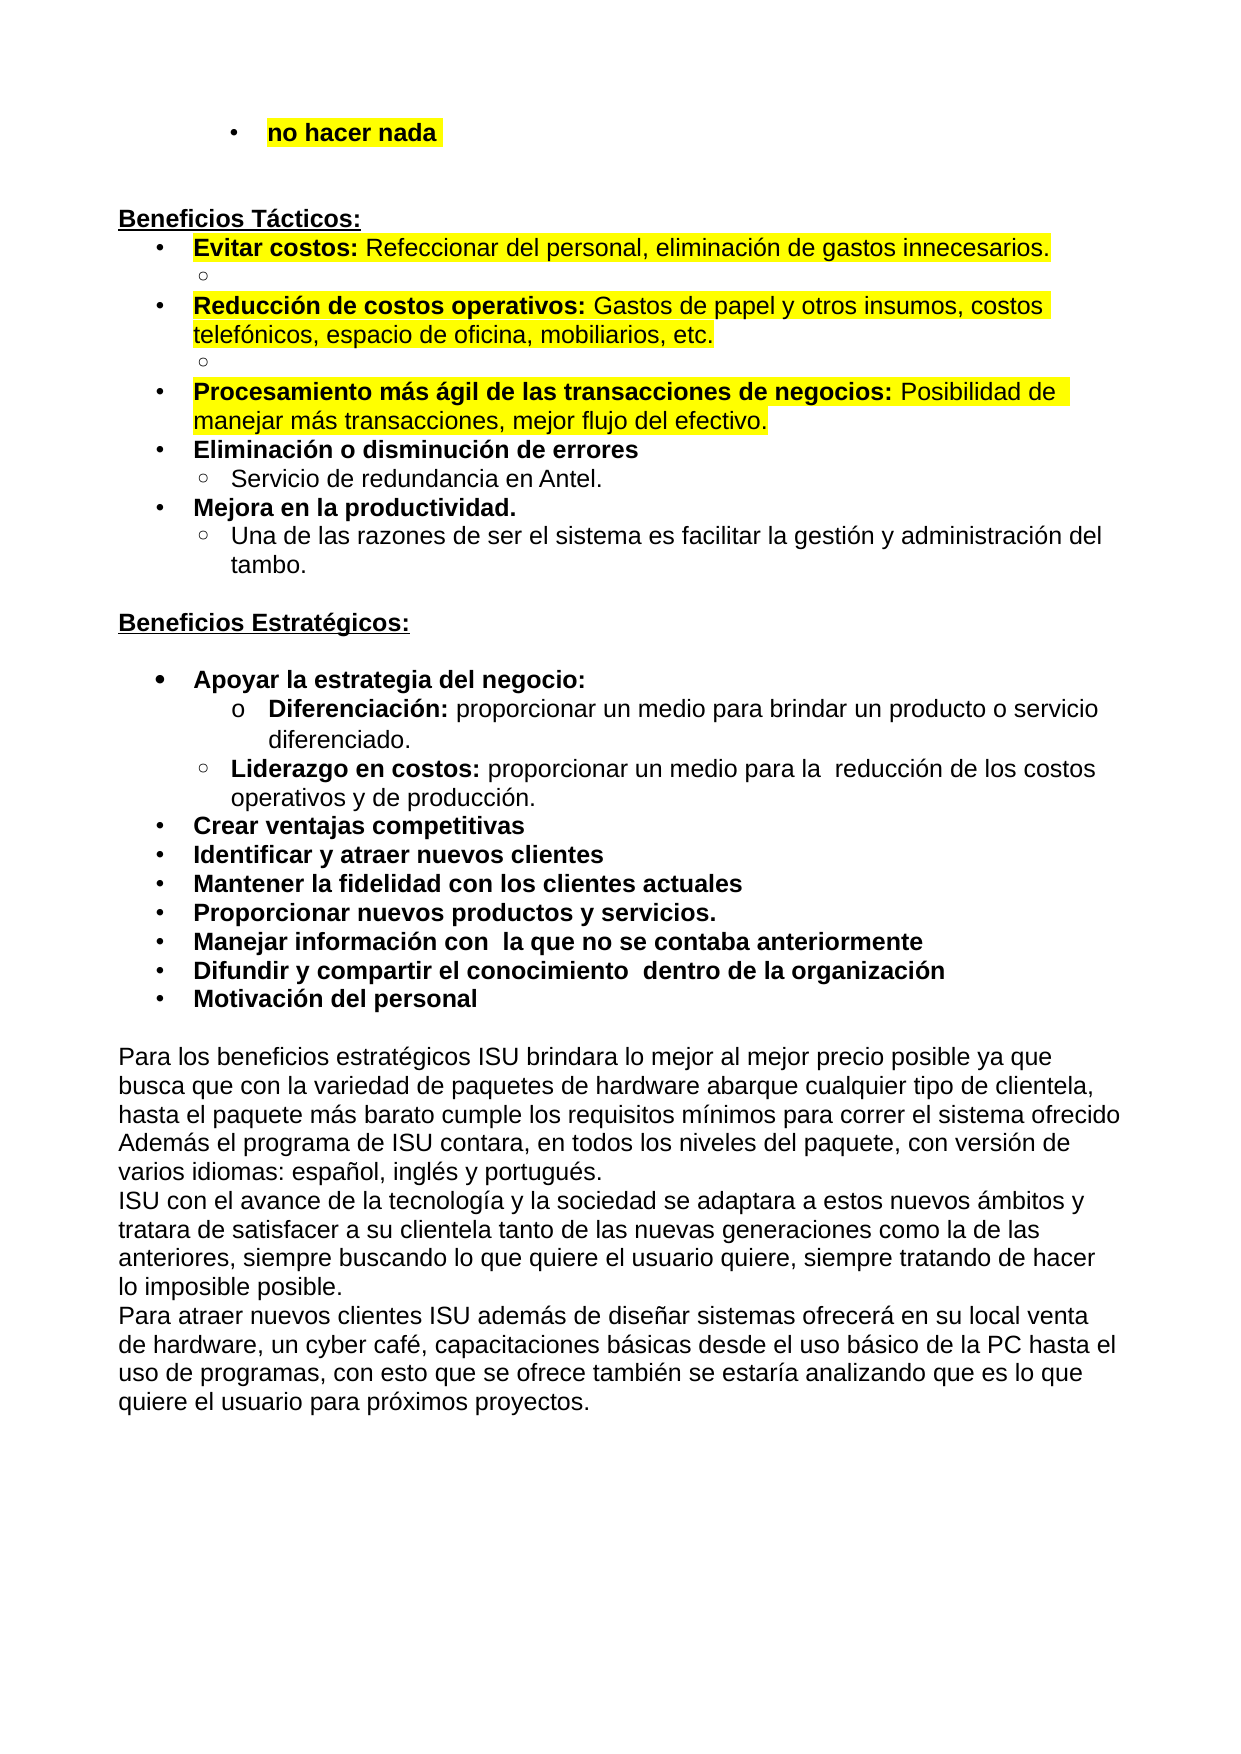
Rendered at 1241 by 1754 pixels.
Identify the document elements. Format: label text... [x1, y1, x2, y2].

list Procesamiento más ágil de las transacciones de negocios: Posibilidad de manejar más transacciones, mejor flujo del efectivo. [156, 377, 1122, 435]
list Eliminación o disminución de errores [156, 435, 1122, 464]
text Beneficios Estratégicos: [118, 608, 1122, 636]
text Para atraer nuevos clientes ISU además de diseñar sistemas ofrecerá en su local venta de hardware, un cyber café, capacitaciones básicas desde el uso básico de la PC hasta el uso de programas, con esto que se ofrece también se estaría analizando que es lo que quiere el usuario para próximos proyectos. [118, 1301, 1122, 1416]
list Proporcionar nuevos productos y servicios. [156, 898, 1122, 927]
list Liderazgo en costos: proporcionar un medio para la reducción de los costos operativos y de producción. [193, 754, 1122, 811]
list Motivación del personal [156, 984, 1122, 1013]
list Mantener la fidelidad con los clientes actuales [156, 869, 1122, 898]
list Apoyar la estrategia del negocio: [156, 665, 1122, 694]
list no hacer nada [229, 118, 1122, 147]
list Identificar y atraer nuevos clientes [156, 840, 1122, 869]
list Servicio de redundancia en Antel. [193, 464, 1122, 492]
list Manejar información con la que no se contaba anteriormente [156, 927, 1122, 956]
text ISU con el avance de la tecnología y la sociedad se adaptara a estos nuevos ámbitos y tratara de satisfacer a su clientela tanto de las nuevas generaciones como la de las anteriores, siempre buscando lo que quiere el usuario quiere, siempre tratando de hacer lo imposible posible. [118, 1186, 1122, 1301]
list Diferenciación: proporcionar un medio para brindar un producto o servicio diferenciado. [231, 694, 1122, 754]
list Difundir y compartir el conocimiento dentro de la organización [156, 956, 1122, 984]
text Beneficios Tácticos: [118, 204, 1122, 233]
list Mejora en la productividad. [156, 492, 1122, 521]
list Evitar costos: Refeccionar del personal, eliminación de gastos innecesarios. [156, 233, 1122, 262]
list Una de las razones de ser el sistema es facilitar la gestión y administración del tambo. [193, 521, 1122, 579]
text Además el programa de ISU contara, en todos los niveles del paquete, con versión de varios idiomas: español, inglés y portugués. [118, 1128, 1122, 1186]
list Crear ventajas competitivas [156, 811, 1122, 840]
text Para los beneficios estratégicos ISU brindara lo mejor al mejor precio posible ya que busca que con la variedad de paquetes de hardware abarque cualquier tipo de clientela, hasta el paquete más barato cumple los requisitos mínimos para correr el sistema ofrecido [118, 1042, 1122, 1128]
list Reducción de costos operativos: Gastos de papel y otros insumos, costos telefónicos, espacio de oficina, mobiliarios, etc. [156, 291, 1122, 348]
